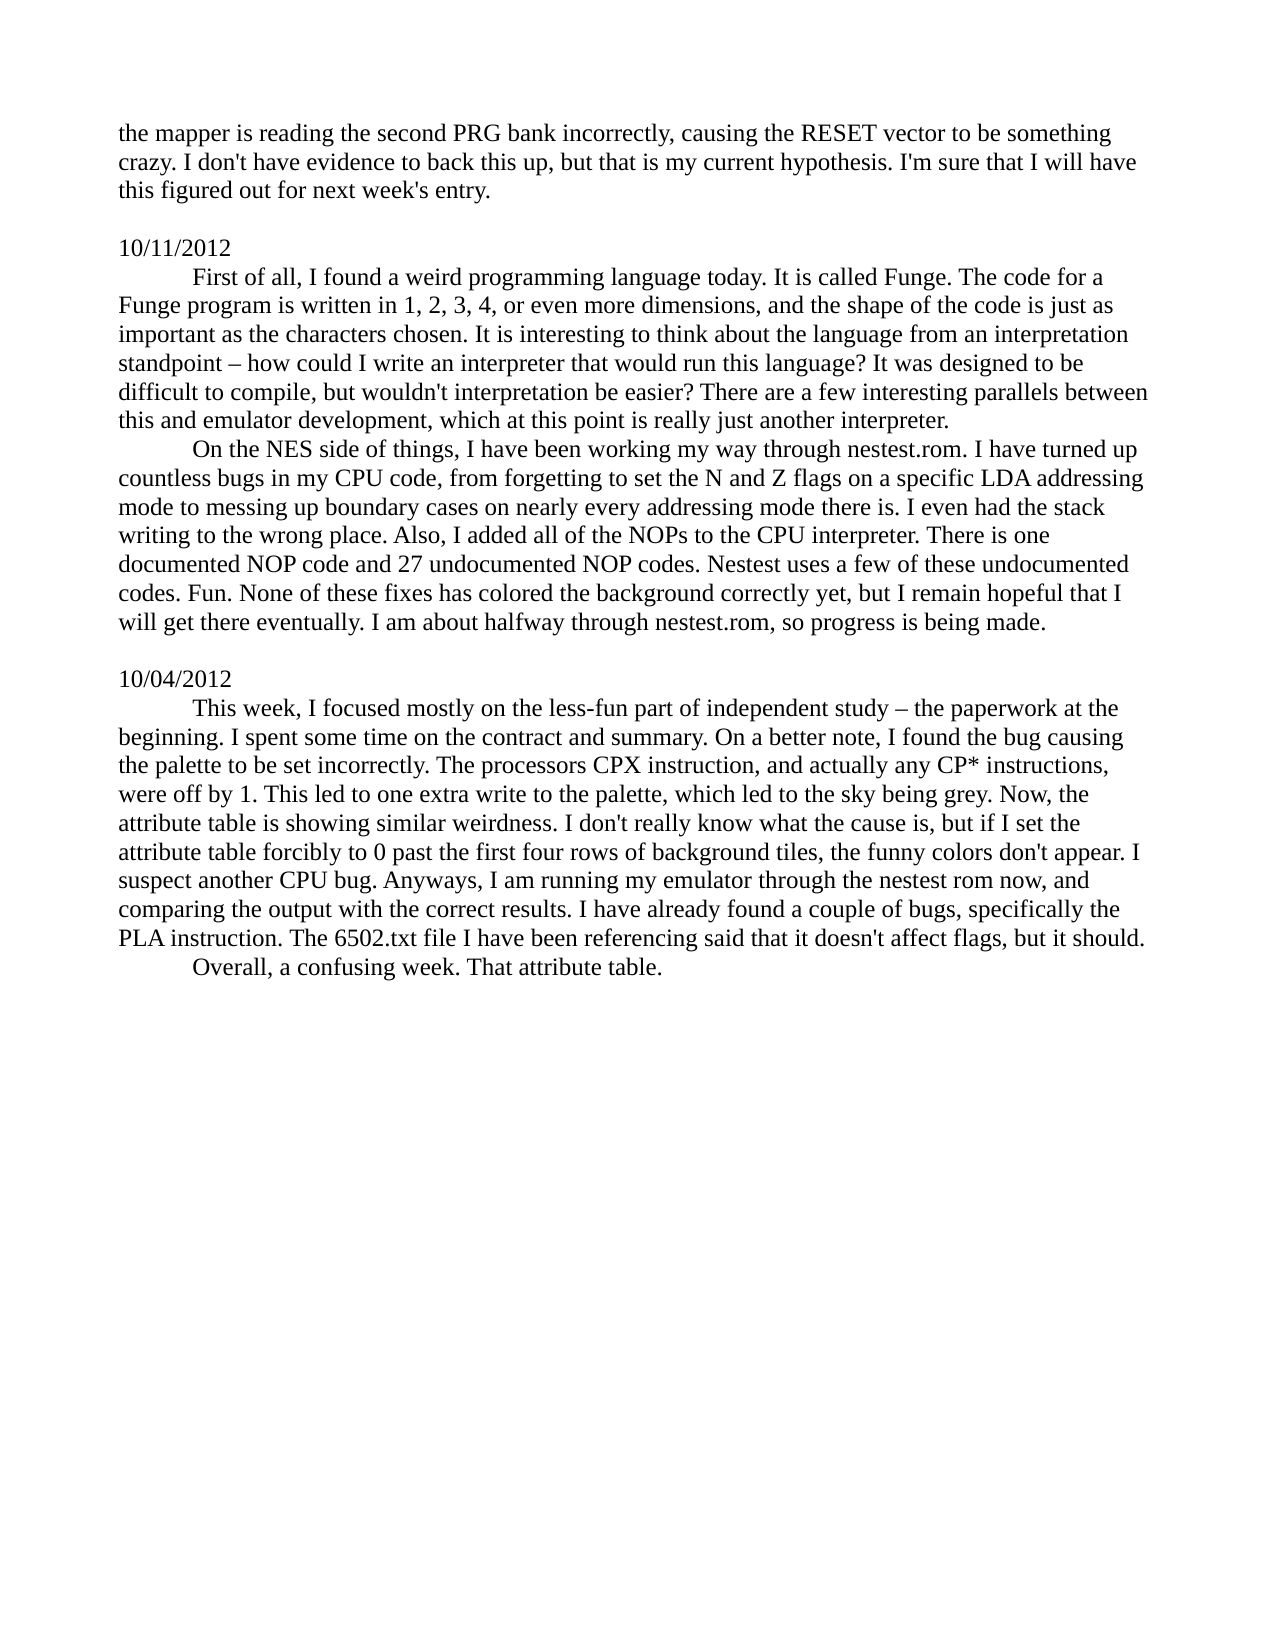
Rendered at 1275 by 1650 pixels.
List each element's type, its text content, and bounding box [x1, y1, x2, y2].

text the mapper is reading the second PRG bank incorrectly, causing the RESET vector to be something crazy. I don't have evidence to back this up, but that is my current hypothesis. I'm sure that I will have this figured out for next week's entry. [118, 118, 1157, 204]
text 10/04/2012 [118, 664, 1157, 693]
text First of all, I found a weird programming language today. It is called Funge. The code for a Funge program is written in 1, 2, 3, 4, or even more dimensions, and the shape of the code is just as important as the characters chosen. It is interesting to think about the language from an interpretation standpoint – how could I write an interpreter that would run this language? It was designed to be difficult to compile, but wouldn't interpretation be easier? There are a few interesting parallels between this and emulator development, which at this point is really just another interpreter. [118, 262, 1157, 434]
text On the NES side of things, I have been working my way through nestest.rom. I have turned up countless bugs in my CPU code, from forgetting to set the N and Z flags on a specific LDA addressing mode to messing up boundary cases on nearly every addressing mode there is. I even had the stack writing to the wrong place. Also, I added all of the NOPs to the CPU interpreter. There is one documented NOP code and 27 undocumented NOP codes. Nestest uses a few of these undocumented codes. Fun. None of these fixes has colored the background correctly yet, but I remain hopeful that I will get there eventually. I am about halfway through nestest.rom, so progress is being made. [118, 434, 1157, 636]
text Overall, a confusing week. That attribute table. [118, 952, 1157, 981]
text 10/11/2012 [118, 233, 1157, 262]
text This week, I focused mostly on the less-fun part of independent study – the paperwork at the beginning. I spent some time on the contract and summary. On a better note, I found the bug causing the palette to be set incorrectly. The processors CPX instruction, and actually any CP* instructions, were off by 1. This led to one extra write to the palette, which led to the sky being grey. Now, the attribute table is showing similar weirdness. I don't really know what the cause is, but if I set the attribute table forcibly to 0 past the first four rows of background tiles, the funny colors don't appear. I suspect another CPU bug. Anyways, I am running my emulator through the nestest rom now, and comparing the output with the correct results. I have already found a couple of bugs, specifically the PLA instruction. The 6502.txt file I have been referencing said that it doesn't affect flags, but it should. [118, 693, 1157, 952]
